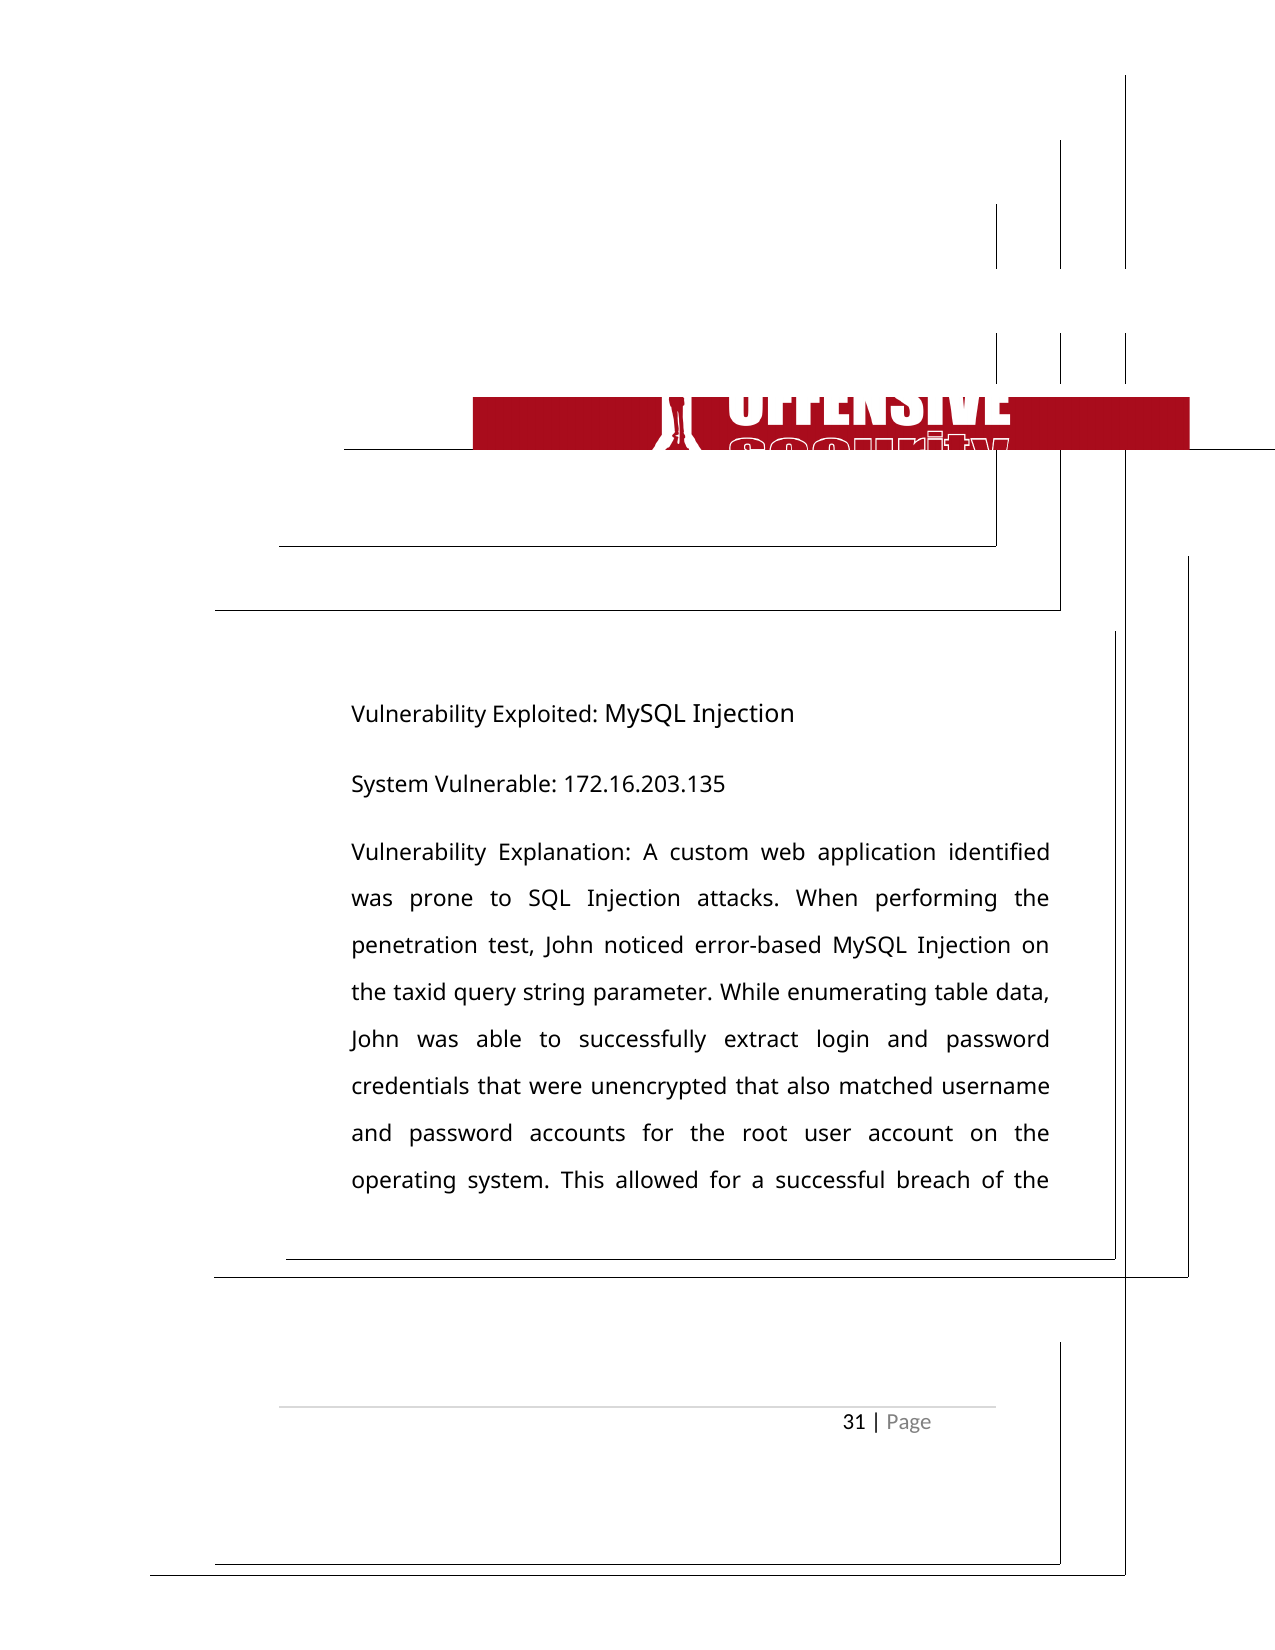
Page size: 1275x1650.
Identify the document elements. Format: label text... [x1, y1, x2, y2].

table_cell Vulnerability Exploited: MySQL Injection System Vulnerable: 172.16.203.135 Vulnerability Explanation: A custom web application identified was prone to SQL Injection attacks. When performing the penetration test, John noticed error-based MySQL Injection on the taxid query string parameter. While enumerating table data, John was able to successfully extract login and password credentials that were unencrypted that also matched username and password accounts for the root user account on the operating system. This allowed for a successful breach of the [279, 623, 1123, 1275]
